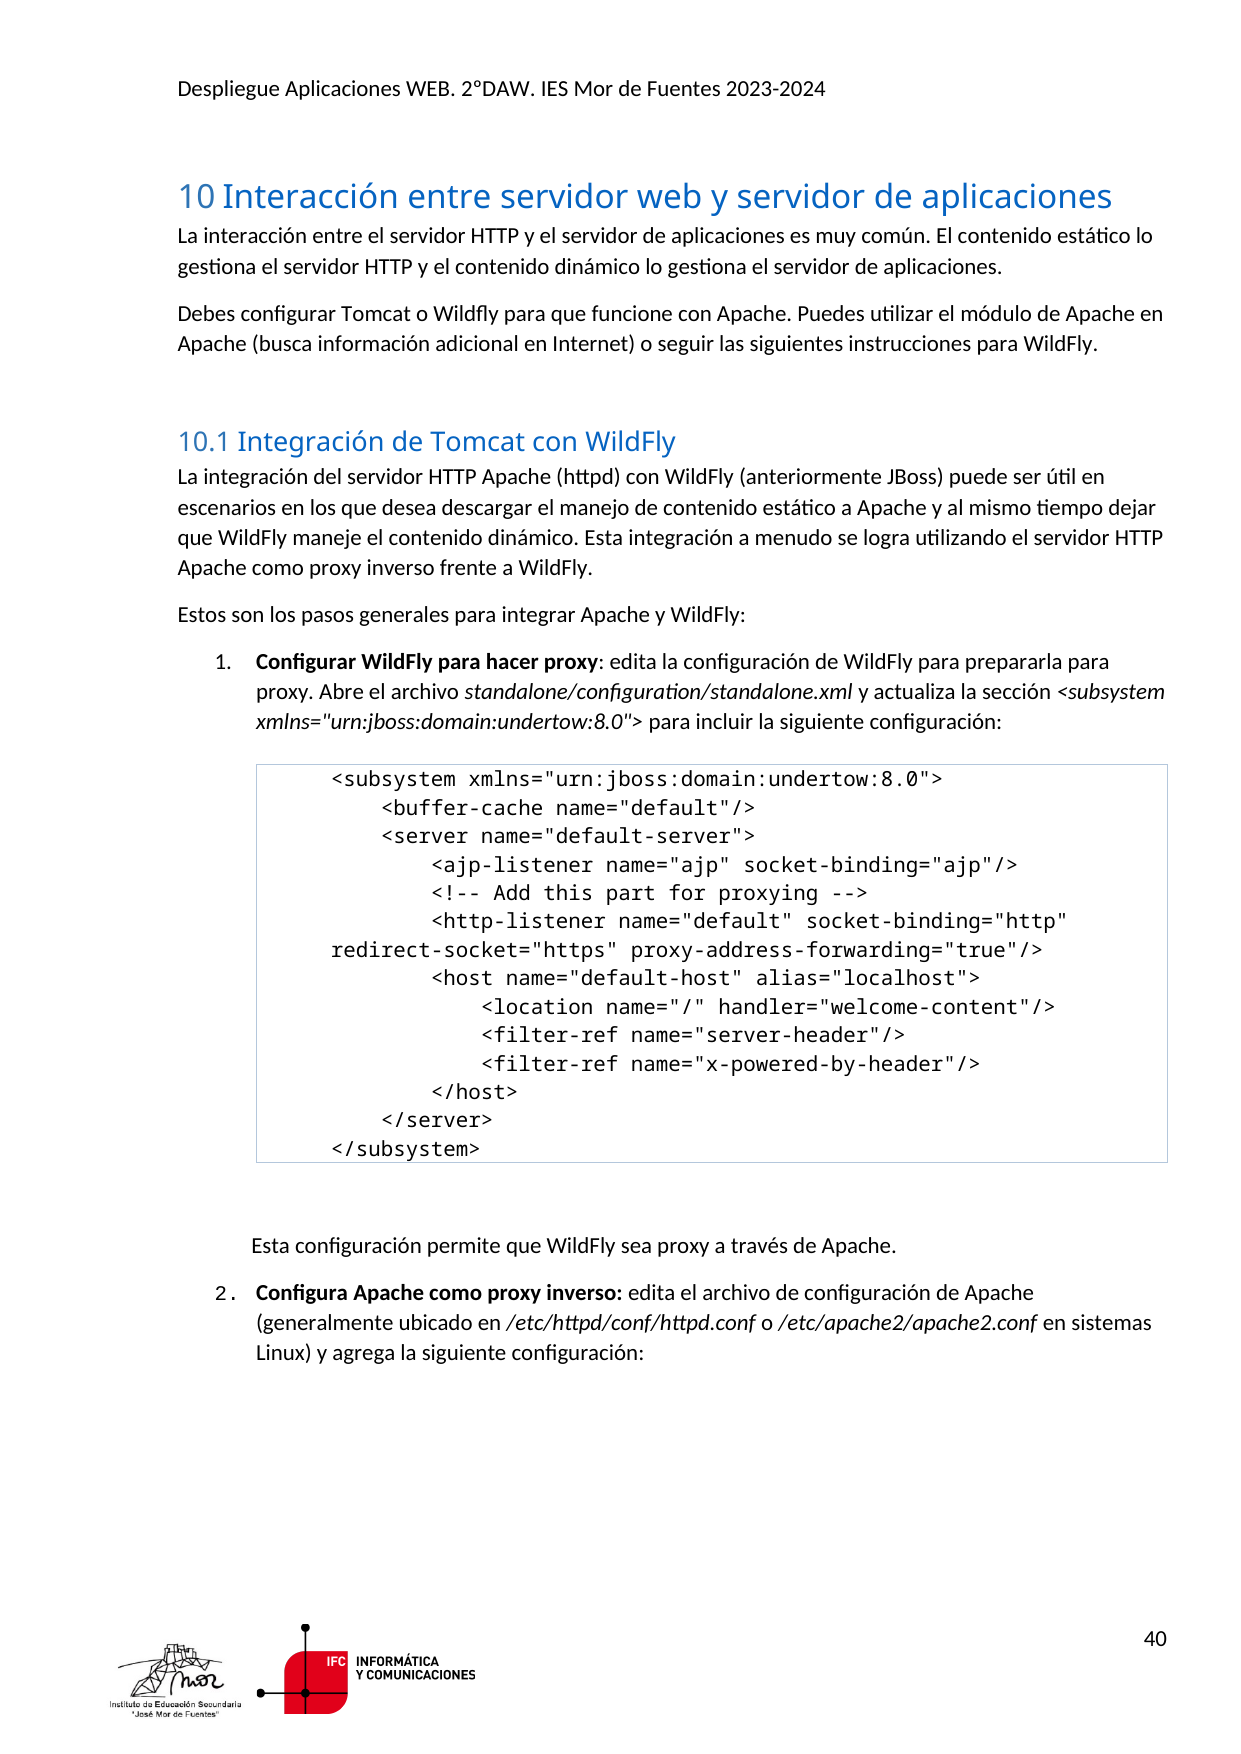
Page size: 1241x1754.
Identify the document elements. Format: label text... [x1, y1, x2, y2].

subtitle Interacción entre servidor web y servidor de aplicaciones [177, 173, 1167, 218]
list Configurar WildFly para hacer proxy: edita la configuración de WildFly para prepararla para proxy. Abre el archivo standalone/configuration/standalone.xml y actualiza la sección <subsystem xmlns="urn:jboss:domain:undertow:8.0"> para incluir la siguiente configuración: [214, 647, 1167, 735]
list Configura Apache como proxy inverso: edita el archivo de configuración de Apache (generalmente ubicado en /etc/httpd/conf/httpd.conf o /etc/apache2/apache2.conf en sistemas Linux) y agrega la siguiente configuración: [214, 1278, 1167, 1367]
text La interacción entre el servidor HTTP y el servidor de aplicaciones es muy común. El contenido estático lo gestiona el servidor HTTP y el contenido dinámico lo gestiona el servidor de aplicaciones. [177, 222, 1167, 280]
picture [256, 1624, 475, 1714]
text La integración del servidor HTTP Apache (httpd) con WildFly (anteriormente JBoss) puede ser útil en escenarios en los que desea descargar el manejo de contenido estático a Apache y al mismo tiempo dejar que WildFly maneje el contenido dinámico. Esta integración a menudo se logra utilizando el servidor HTTP Apache como proxy inverso frente a WildFly. [177, 462, 1167, 581]
text Esta configuración permite que WildFly sea proxy a través de Apache. [177, 1231, 1167, 1259]
text Estos son los pasos generales para integrar Apache y WildFly: [177, 600, 1167, 628]
subtitle Integración de Tomcat con WildFly [177, 423, 1167, 459]
text Debes configurar Tomcat o Wildfly para que funcione con Apache. Puedes utilizar el módulo de Apache en Apache (busca información adicional en Internet) o seguir las siguientes instrucciones para WildFly. [177, 299, 1167, 357]
picture [100, 1631, 249, 1736]
